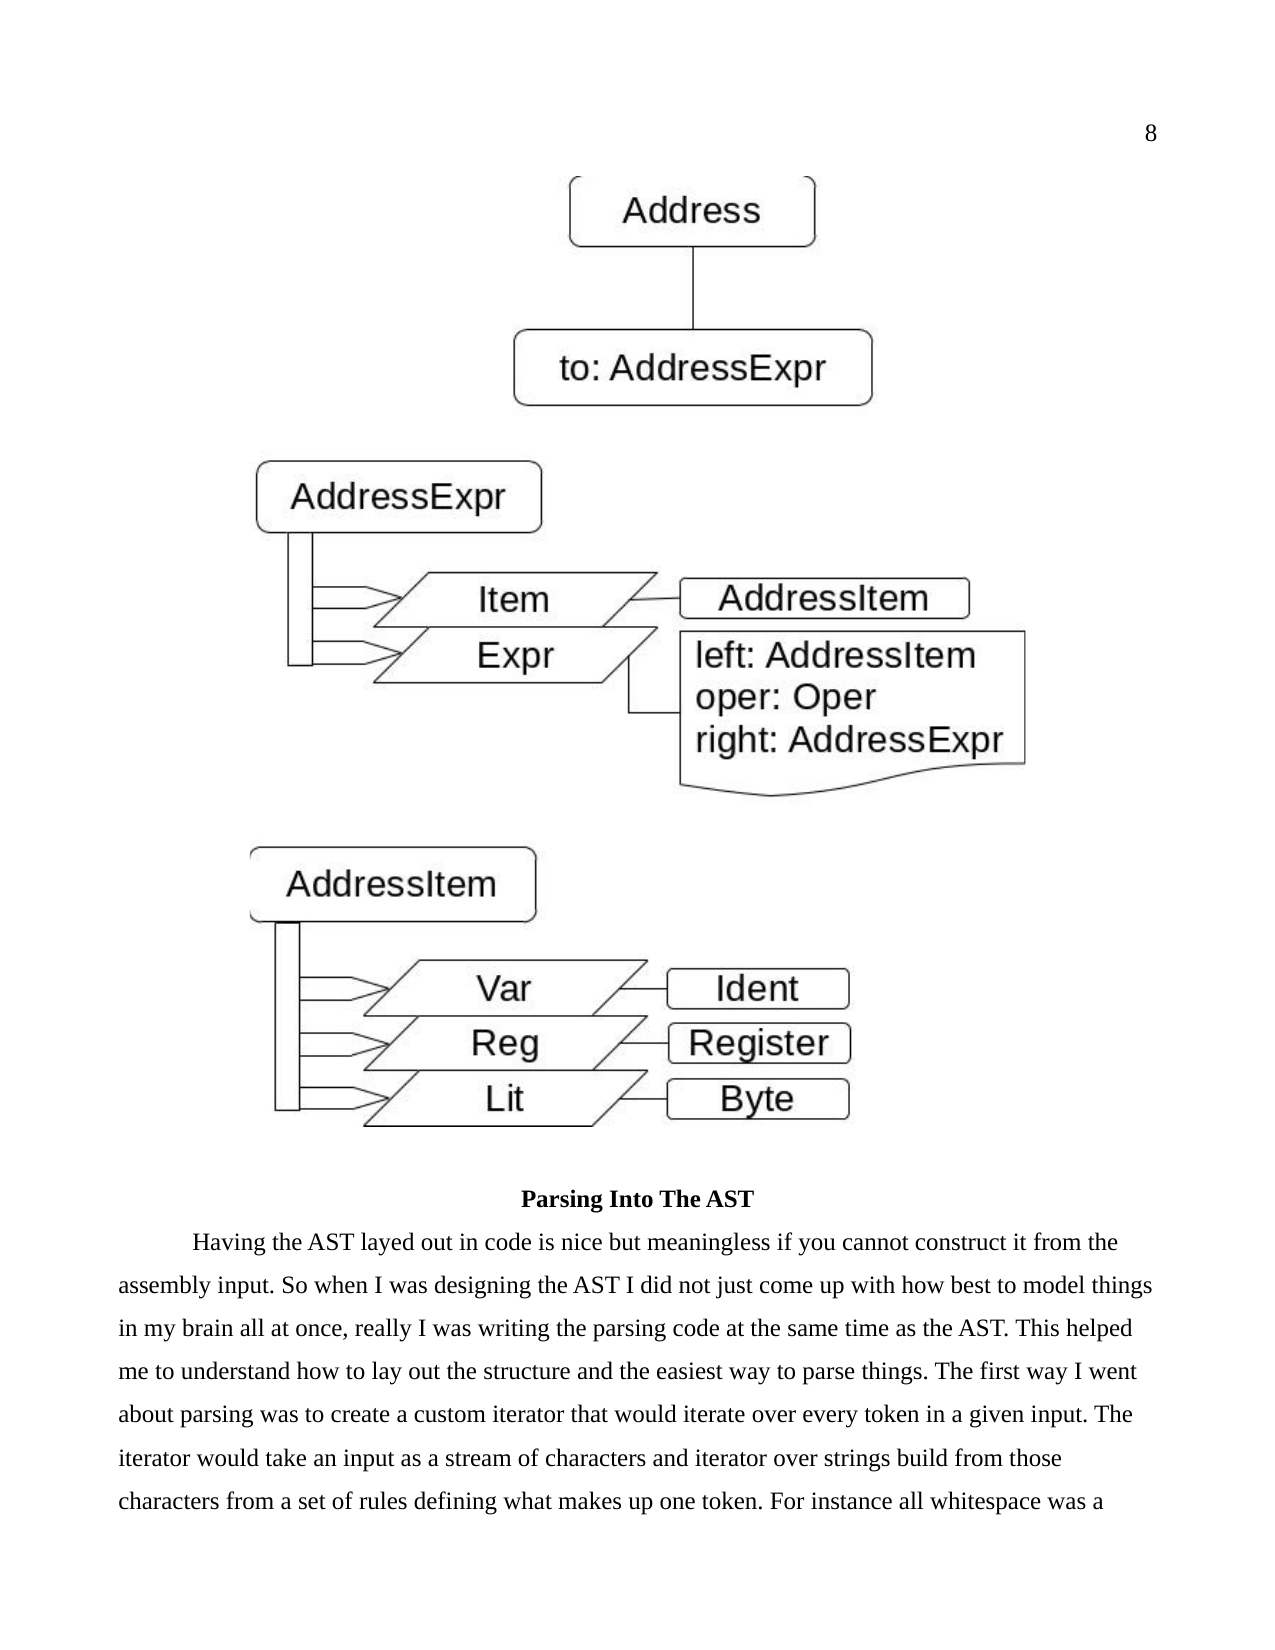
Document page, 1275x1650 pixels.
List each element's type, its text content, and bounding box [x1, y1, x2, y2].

text Having the AST layed out in code is nice but meaningless if you cannot construct it from the assembly input. So when I was designing the AST I did not just come up with how best to model things in my brain all at once, really I was writing the parsing code at the same time as the AST. This helped me to understand how to lay out the structure and the easiest way to parse things. The first way I went about parsing was to create a custom iterator that would iterate over every token in a given input. The iterator would take an input as a stream of characters and iterator over strings build from those characters from a set of rules defining what makes up one token. For instance all whitespace was a [118, 1227, 1157, 1514]
picture [249, 176, 1026, 1127]
text Parsing Into The AST [118, 1184, 1157, 1213]
